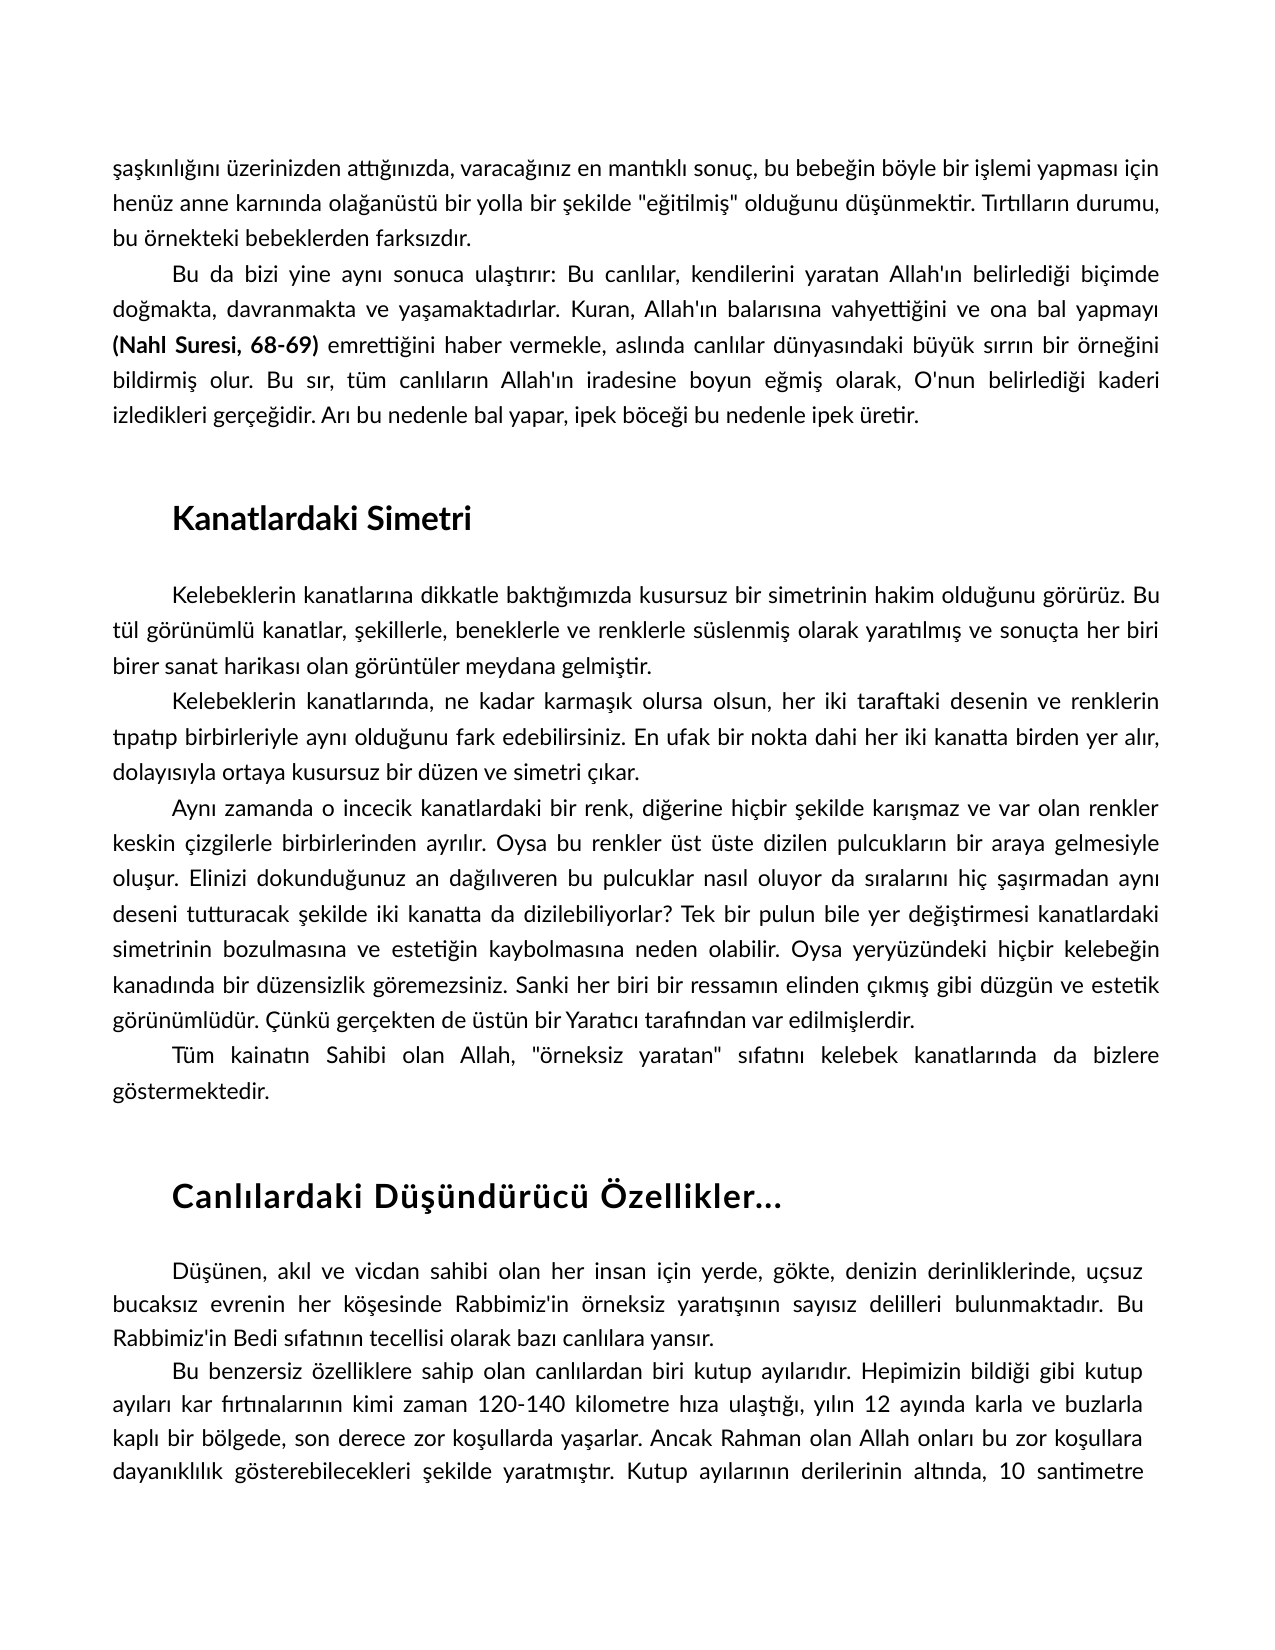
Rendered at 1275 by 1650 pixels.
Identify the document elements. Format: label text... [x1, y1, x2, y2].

text Kanatlardaki Simetri [112, 502, 1161, 537]
text Bu da bizi yine aynı sonuca ulaştırır: Bu canlılar, kendilerini yaratan Allah'ın belirlediği biçimde doğmakta, davranmakta ve yaşamaktadırlar. Kuran, Allah'ın balarısına vahyettiğini ve ona bal yapmayı (Nahl Suresi, 68-69) emrettiğini haber vermekle, aslında canlılar dünyasındaki büyük sırrın bir örneğini bildirmiş olur. Bu sır, tüm canlıların Allah'ın iradesine boyun eğmiş olarak, O'nun belirlediği kaderi izledikleri gerçeğidir. Arı bu nedenle bal yapar, ipek böceği bu nedenle ipek üretir. [112, 254, 1161, 431]
text Aynı zamanda o incecik kanatlardaki bir renk, diğerine hiçbir şekilde karışmaz ve var olan renkler keskin çizgilerle birbirlerinden ayrılır. Oysa bu renkler üst üste dizilen pulcukların bir araya gelmesiyle oluşur. Elinizi dokunduğunuz an dağılıveren bu pulcuklar nasıl oluyor da sıralarını hiç şaşırmadan aynı deseni tutturacak şekilde iki kanatta da dizilebiliyorlar? Tek bir pulun bile yer değiştirmesi kanatlardaki simetrinin bozulmasına ve estetiğin kaybolmasına neden olabilir. Oysa yeryüzündeki hiçbir kelebeğin kanadında bir düzensizlik göremezsiniz. Sanki her biri bir ressamın elinden çıkmış gibi düzgün ve estetik görünümlüdür. Çünkü gerçekten de üstün bir Yaratıcı tarafından var edilmişlerdir. [112, 788, 1161, 1036]
text Düşünen, akıl ve vicdan sahibi olan her insan için yerde, gökte, denizin derinliklerinde, uçsuz bucaksız evrenin her köşesinde Rabbimiz'in örneksiz yaratışının sayısız delilleri bulunmaktadır. Bu Rabbimiz'in Bedi sıfatının tecellisi olarak bazı canlılara yansır. [112, 1253, 1145, 1353]
text Kelebeklerin kanatlarında, ne kadar karmaşık olursa olsun, her iki taraftaki desenin ve renklerin tıpatıp birbirleriyle aynı olduğunu fark edebilirsiniz. En ufak bir nokta dahi her iki kanatta birden yer alır, dolayısıyla ortaya kusursuz bir düzen ve simetri çıkar. [112, 681, 1161, 788]
text Bu benzersiz özelliklere sahip olan canlılardan biri kutup ayılarıdır. Hepimizin bildiği gibi kutup ayıları kar fırtınalarının kimi zaman 120-140 kilometre hıza ulaştığı, yılın 12 ayında karla ve buzlarla kaplı bir bölgede, son derece zor koşullarda yaşarlar. Ancak Rahman olan Allah onları bu zor koşullara dayanıklılık gösterebilecekleri şekilde yaratmıştır. Kutup ayılarının derilerinin altında, 10 santimetre [112, 1353, 1145, 1486]
subtitle Canlılardaki Düşündürücü Özellikler... [112, 1142, 1162, 1225]
text şaşkınlığını üzerinizden attığınızda, varacağınız en mantıklı sonuç, bu bebeğin böyle bir işlemi yapması için henüz anne karnında olağanüstü bir yolla bir şekilde "eğitilmiş" olduğunu düşünmektir. Tırtılların durumu, bu örnekteki bebeklerden farksızdır. [112, 148, 1161, 254]
text Tüm kainatın Sahibi olan Allah, "örneksiz yaratan" sıfatını kelebek kanatlarında da bizlere göstermektedir. [112, 1036, 1161, 1106]
text Kelebeklerin kanatlarına dikkatle baktığımızda kusursuz bir simetrinin hakim olduğunu görürüz. Bu tül görünümlü kanatlar, şekillerle, beneklerle ve renklerle süslenmiş olarak yaratılmış ve sonuçta her biri birer sanat harikası olan görüntüler meydana gelmiştir. [112, 575, 1161, 681]
